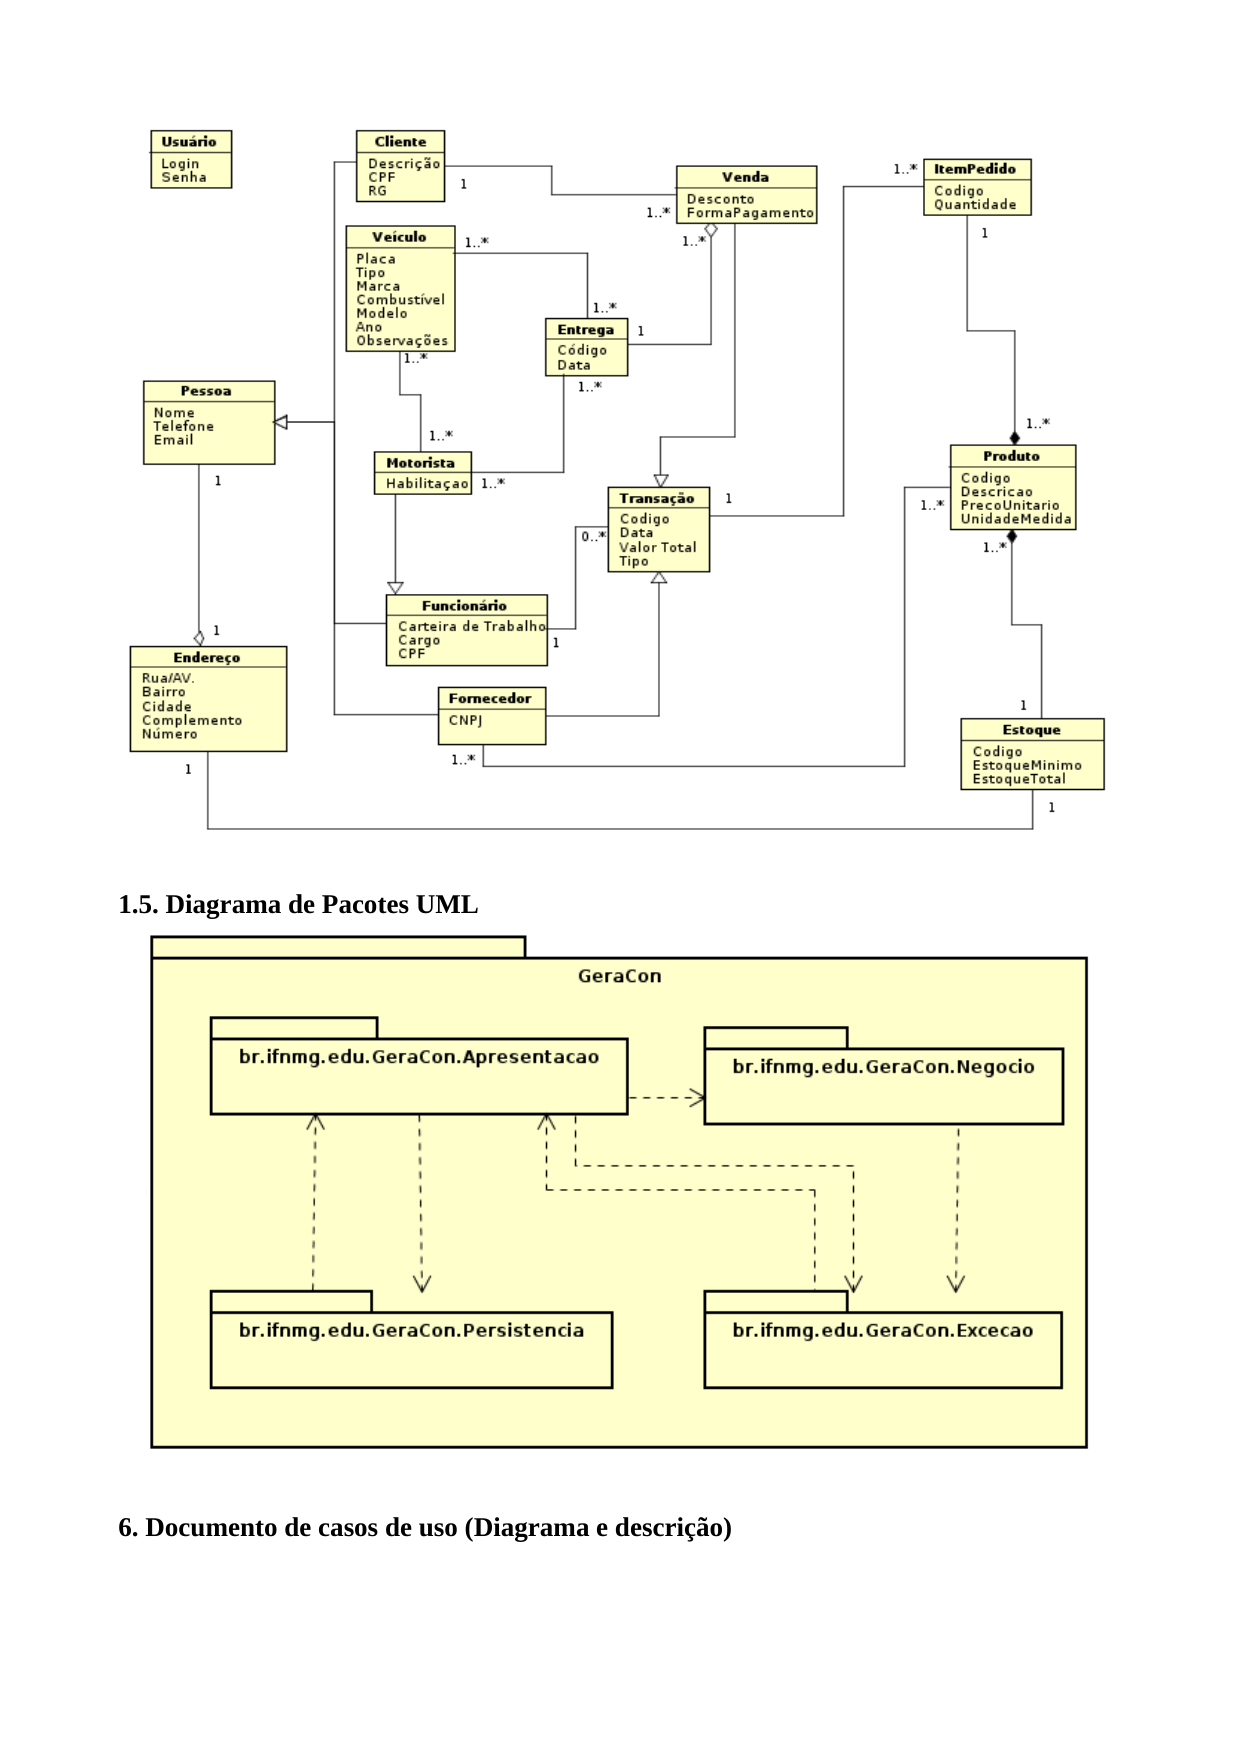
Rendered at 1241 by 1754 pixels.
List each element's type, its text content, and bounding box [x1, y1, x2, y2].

text 6. Documento de casos de uso (Diagrama e descrição) [118, 1511, 1122, 1542]
picture [146, 931, 1095, 1456]
picture [118, 118, 1123, 838]
text 1.5. Diagrama de Pacotes UML [118, 888, 1122, 919]
